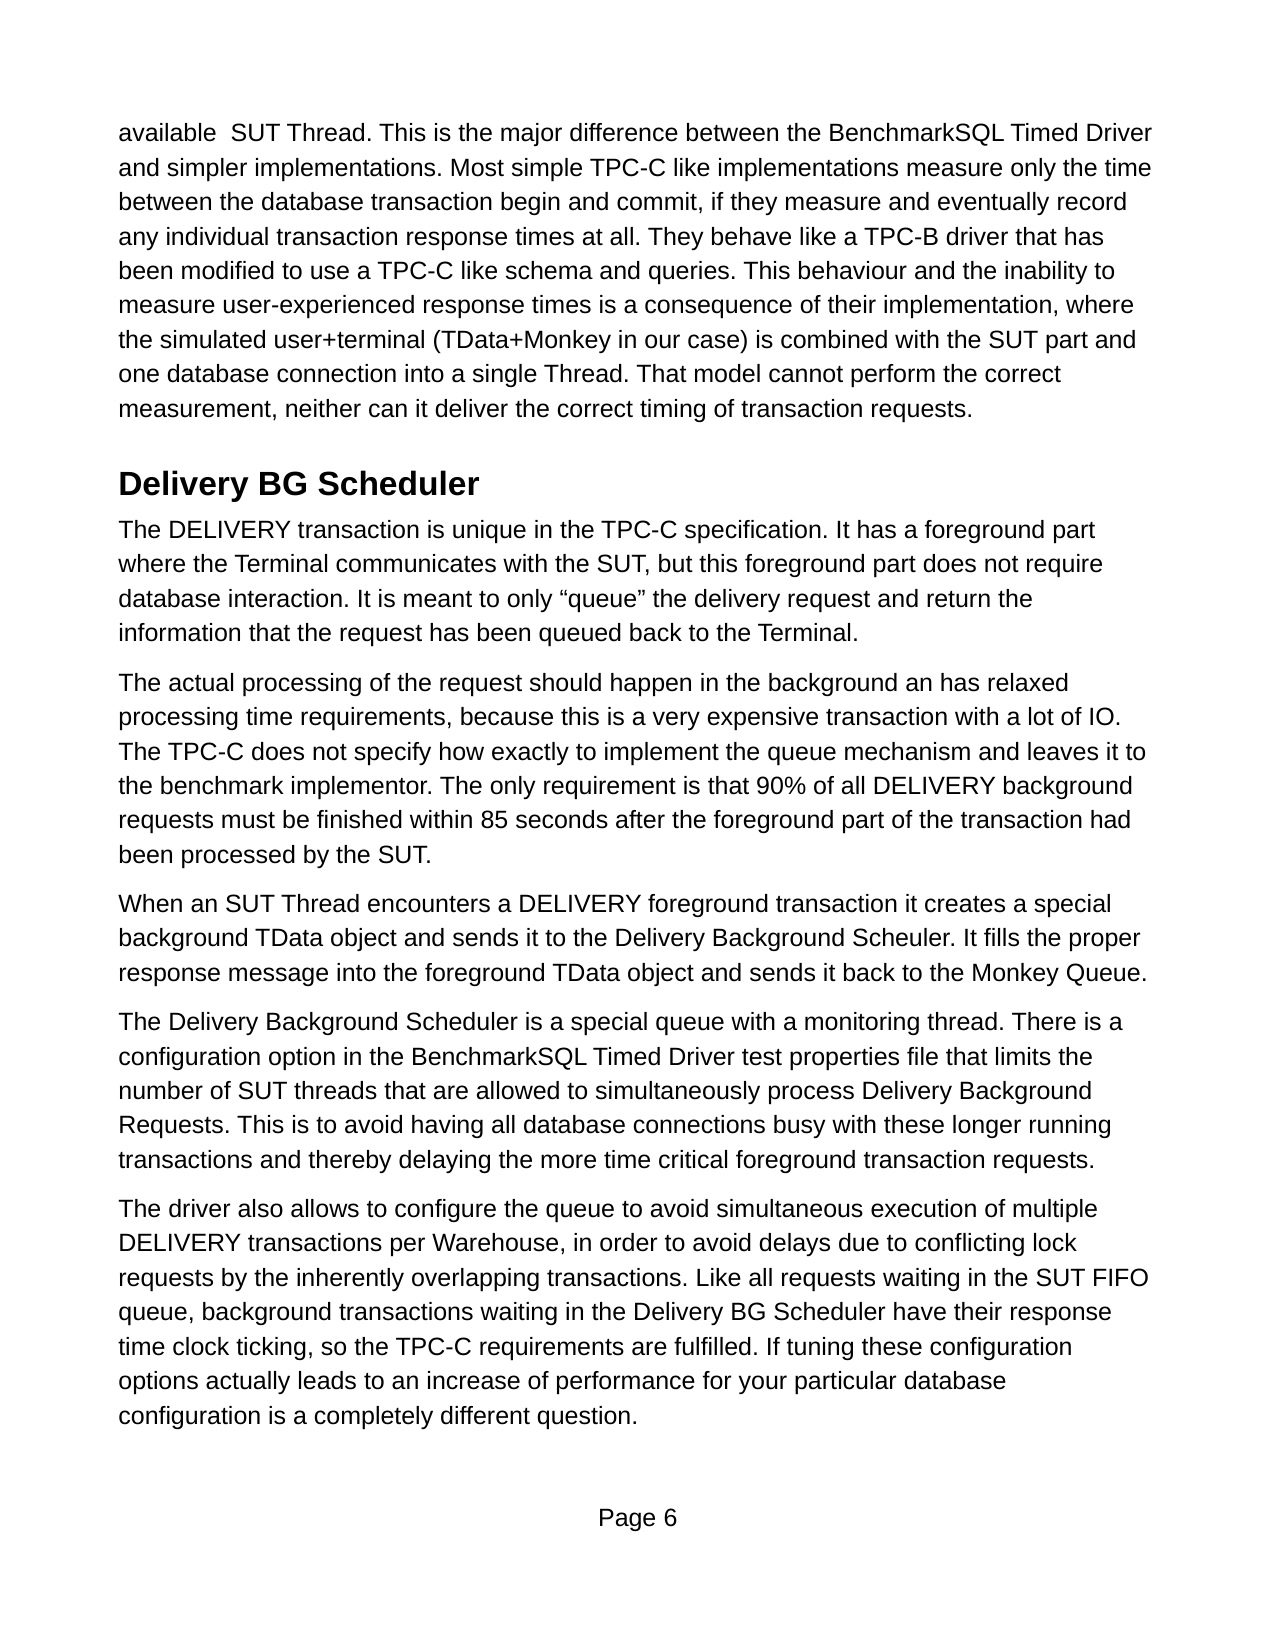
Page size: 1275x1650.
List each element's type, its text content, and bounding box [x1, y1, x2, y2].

subtitle Delivery BG Scheduler [118, 464, 1157, 502]
text The driver also allows to configure the queue to avoid simultaneous execution of multiple DELIVERY transactions per Warehouse, in order to avoid delays due to conflicting lock requests by the inherently overlapping transactions. Like all requests waiting in the SUT FIFO queue, background transactions waiting in the Delivery BG Scheduler have their response time clock ticking, so the TPC-C requirements are fulfilled. If tuning these configuration options actually leads to an increase of performance for your particular database configuration is a completely different question. [118, 1194, 1157, 1429]
text The DELIVERY transaction is unique in the TPC-C specification. It has a foreground part where the Terminal communicates with the SUT, but this foreground part does not require database interaction. It is meant to only “queue” the delivery request and return the information that the request has been queued back to the Terminal. [118, 515, 1157, 647]
text The actual processing of the request should happen in the background an has relaxed processing time requirements, because this is a very expensive transaction with a lot of IO. The TPC-C does not specify how exactly to implement the queue mechanism and leaves it to the benchmark implementor. The only requirement is that 90% of all DELIVERY background requests must be finished within 85 seconds after the foreground part of the transaction had been processed by the SUT. [118, 667, 1157, 869]
text The Delivery Background Scheduler is a special queue with a monitoring thread. There is a configuration option in the BenchmarkSQL Timed Driver test properties file that limits the number of SUT threads that are allowed to simultaneously process Delivery Background Requests. This is to avoid having all database connections busy with these longer running transactions and thereby delaying the more time critical foreground transaction requests. [118, 1007, 1157, 1174]
text When an SUT Thread encounters a DELIVERY foreground transaction it creates a special background TData object and sends it to the Delivery Background Scheuler. It fills the proper response message into the foreground TData object and sends it back to the Monkey Queue. [118, 889, 1157, 987]
text available SUT Thread. This is the major difference between the BenchmarkSQL Timed Driver and simpler implementations. Most simple TPC-C like implementations measure only the time between the database transaction begin and commit, if they measure and eventually record any individual transaction response times at all. They behave like a TPC-B driver that has been modified to use a TPC-C like schema and queries. This behaviour and the inability to measure user-experienced response times is a consequence of their implementation, where the simulated user+terminal (TData+Monkey in our case) is combined with the SUT part and one database connection into a single Thread. That model cannot perform the correct measurement, neither can it deliver the correct timing of transaction requests. [118, 118, 1157, 423]
